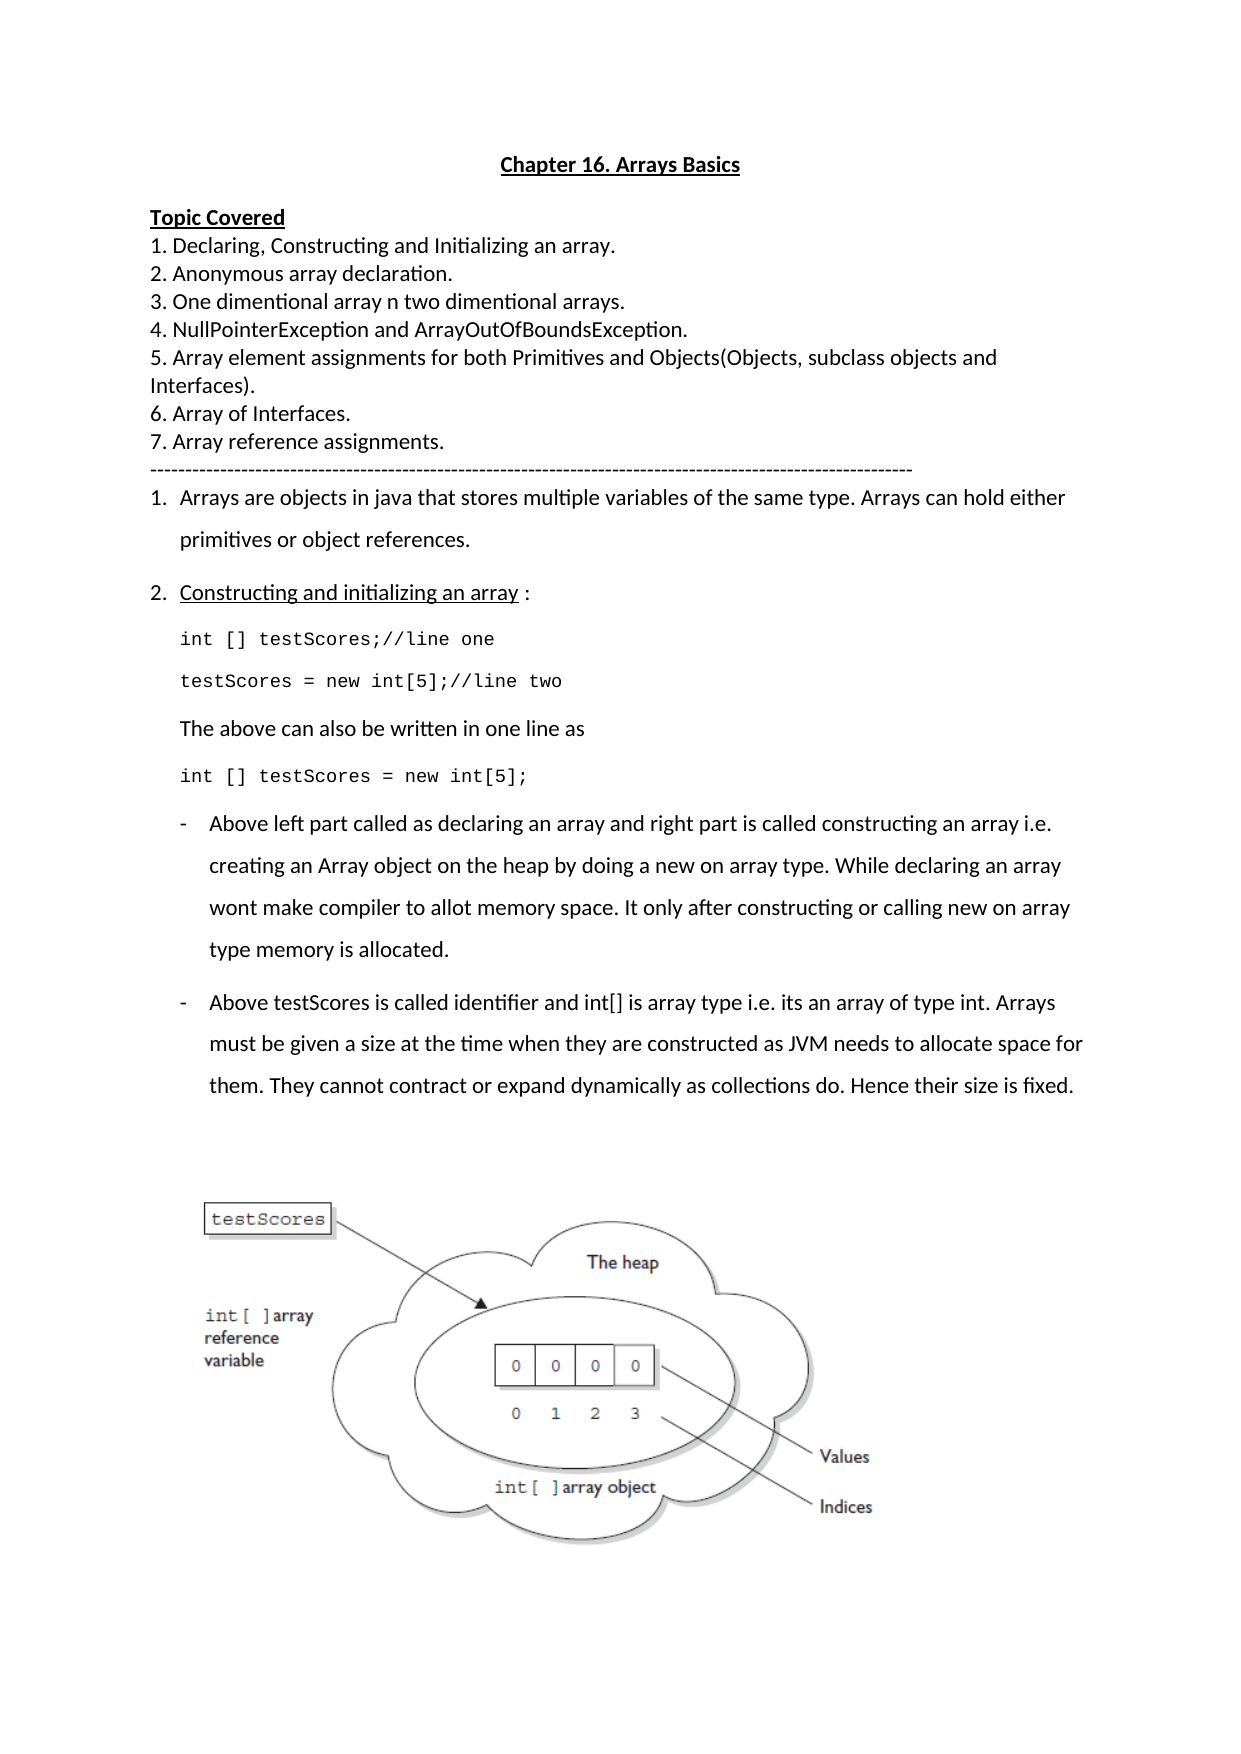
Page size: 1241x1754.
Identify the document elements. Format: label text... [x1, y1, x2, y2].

list int [] testScores;//line one [179, 630, 1090, 651]
text ------------------------------------------------------------------------------------------------------------- [150, 455, 1090, 483]
list Arrays are objects in java that stores multiple variables of the same type. Arrays can hold either primitives or object references. [150, 483, 1090, 553]
list The above can also be written in one line as [179, 714, 1090, 743]
text 4. NullPointerException and ArrayOutOfBoundsException. [150, 315, 1090, 343]
picture [179, 1176, 908, 1562]
text 7. Array reference assignments. [150, 427, 1090, 455]
text 6. Array of Interfaces. [150, 399, 1090, 427]
text 5. Array element assignments for both Primitives and Objects(Objects, subclass objects and Interfaces). [150, 343, 1090, 399]
list Constructing and initializing an array : [150, 578, 1090, 606]
text Topic Covered [150, 203, 1090, 231]
text Chapter 16. Arrays Basics [150, 150, 1090, 178]
text 1. Declaring, Constructing and Initializing an array. [150, 231, 1090, 259]
list int [] testScores = new int[5]; [179, 767, 1090, 788]
list Above testScores is called identifier and int[] is array type i.e. its an array of type int. Arrays must be given a size at the time when they are constructed as JVM needs to allocate space for them. They cannot contract or expand dynamically as collections do. Hence their size is fixed. [179, 988, 1090, 1099]
text 3. One dimentional array n two dimentional arrays. [150, 287, 1090, 315]
list testScores = new int[5];//line two [179, 672, 1090, 693]
text 2. Anonymous array declaration. [150, 259, 1090, 287]
list Above left part called as declaring an array and right part is called constructing an array i.e. creating an Array object on the heap by doing a new on array type. While declaring an array wont make compiler to allot memory space. It only after constructing or calling new on array type memory is allocated. [179, 809, 1090, 963]
